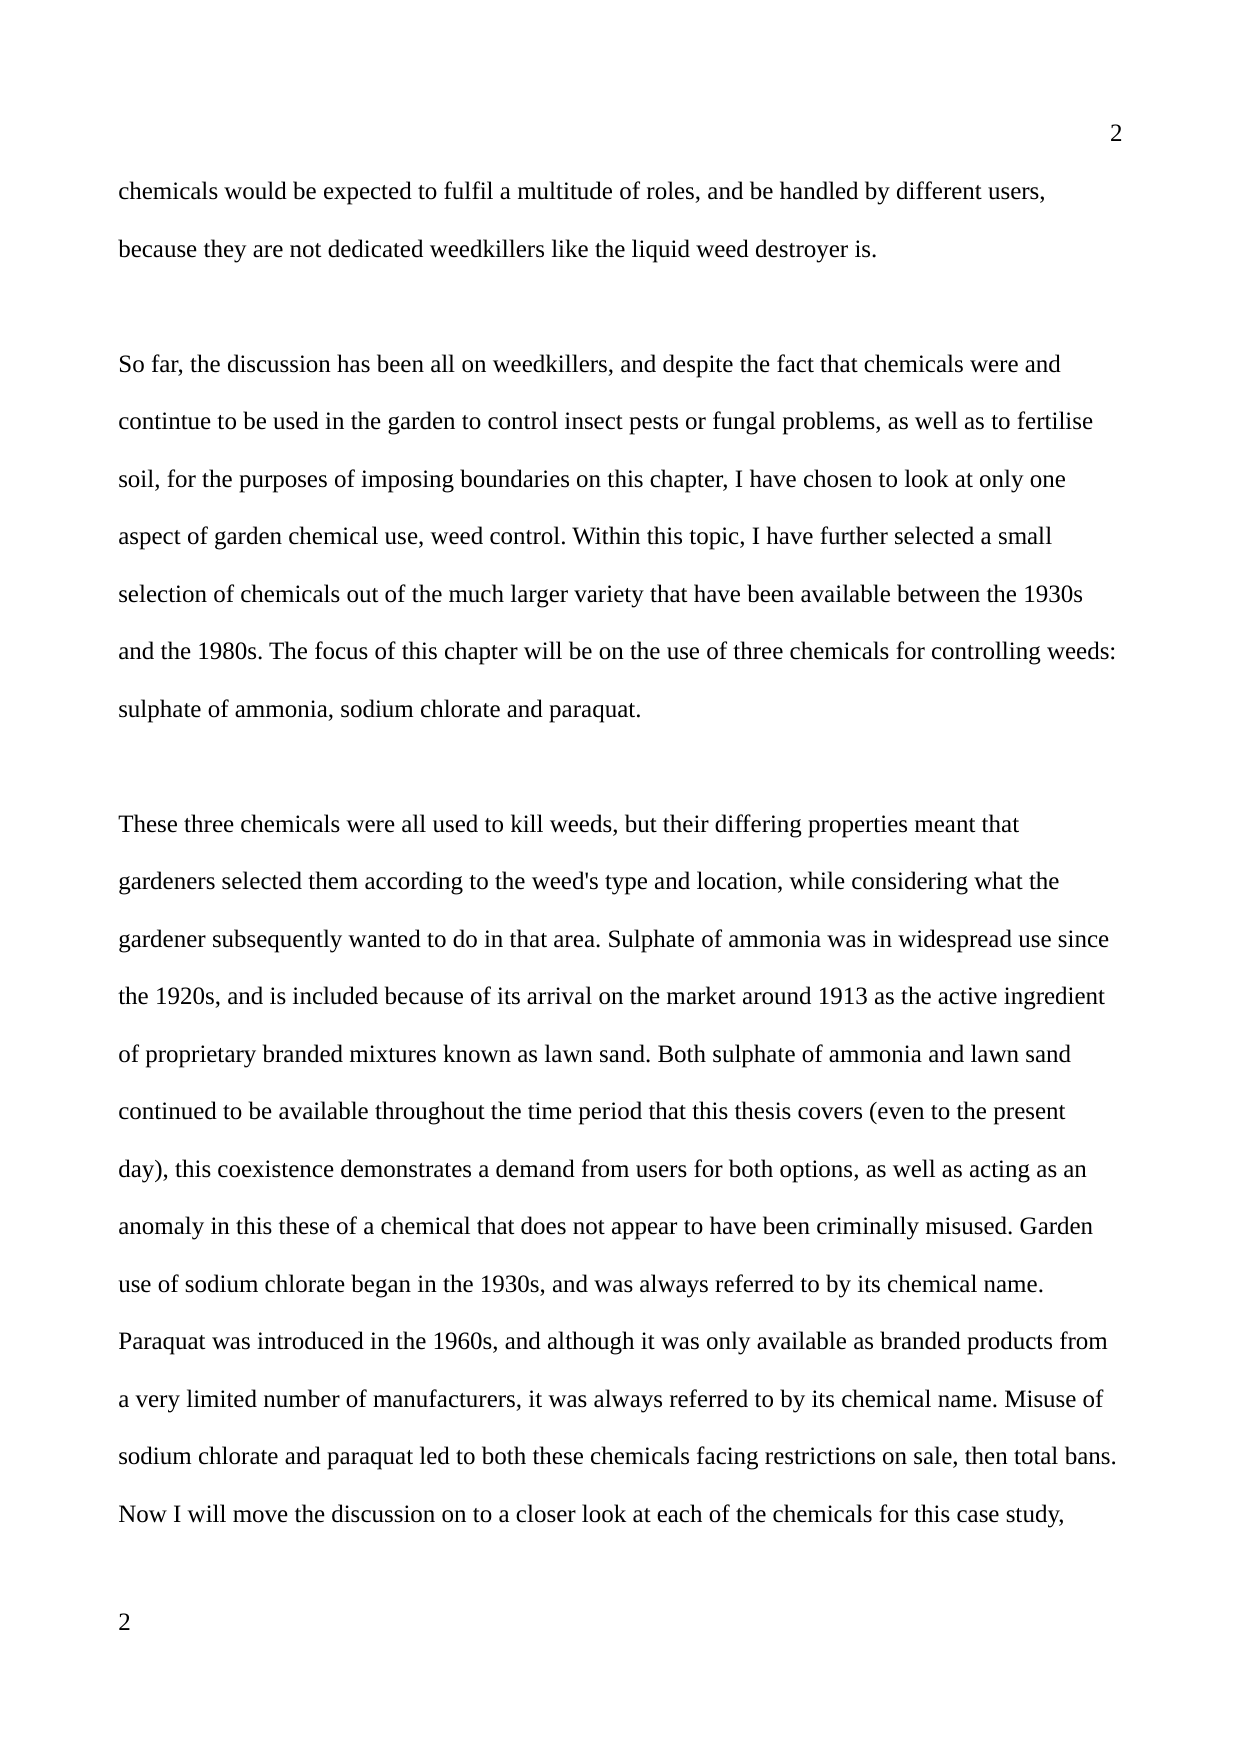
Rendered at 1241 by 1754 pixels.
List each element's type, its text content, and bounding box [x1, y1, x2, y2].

text chemicals would be expected to fulfil a multitude of roles, and be handled by different users, because they are not dedicated weedkillers like the liquid weed destroyer is. [118, 176, 1122, 263]
text These three chemicals were all used to kill weeds, but their differing properties meant that gardeners selected them according to the weed's type and location, while considering what the gardener subsequently wanted to do in that area. Sulphate of ammonia was in widespread use since the 1920s, and is included because of its arrival on the market around 1913 as the active ingredient of proprietary branded mixtures known as lawn sand. Both sulphate of ammonia and lawn sand continued to be available throughout the time period that this thesis covers (even to the present day), this coexistence demonstrates a demand from users for both options, as well as acting as an anomaly in this these of a chemical that does not appear to have been criminally misused. Garden use of sodium chlorate began in the 1930s, and was always referred to by its chemical name. Paraquat was introduced in the 1960s, and although it was only available as branded products from a very limited number of manufacturers, it was always referred to by its chemical name. Misuse of sodium chlorate and paraquat led to both these chemicals facing restrictions on sale, then total bans. Now I will move the discussion on to a closer look at each of the chemicals for this case study, [118, 809, 1122, 1528]
text So far, the discussion has been all on weedkillers, and despite the fact that chemicals were and contintue to be used in the garden to control insect pests or fungal problems, as well as to fertilise soil, for the purposes of imposing boundaries on this chapter, I have chosen to look at only one aspect of garden chemical use, weed control. Within this topic, I have further selected a small selection of chemicals out of the much larger variety that have been available between the 1930s and the 1980s. The focus of this chapter will be on the use of three chemicals for controlling weeds: sulphate of ammonia, sodium chlorate and paraquat. [118, 349, 1122, 723]
